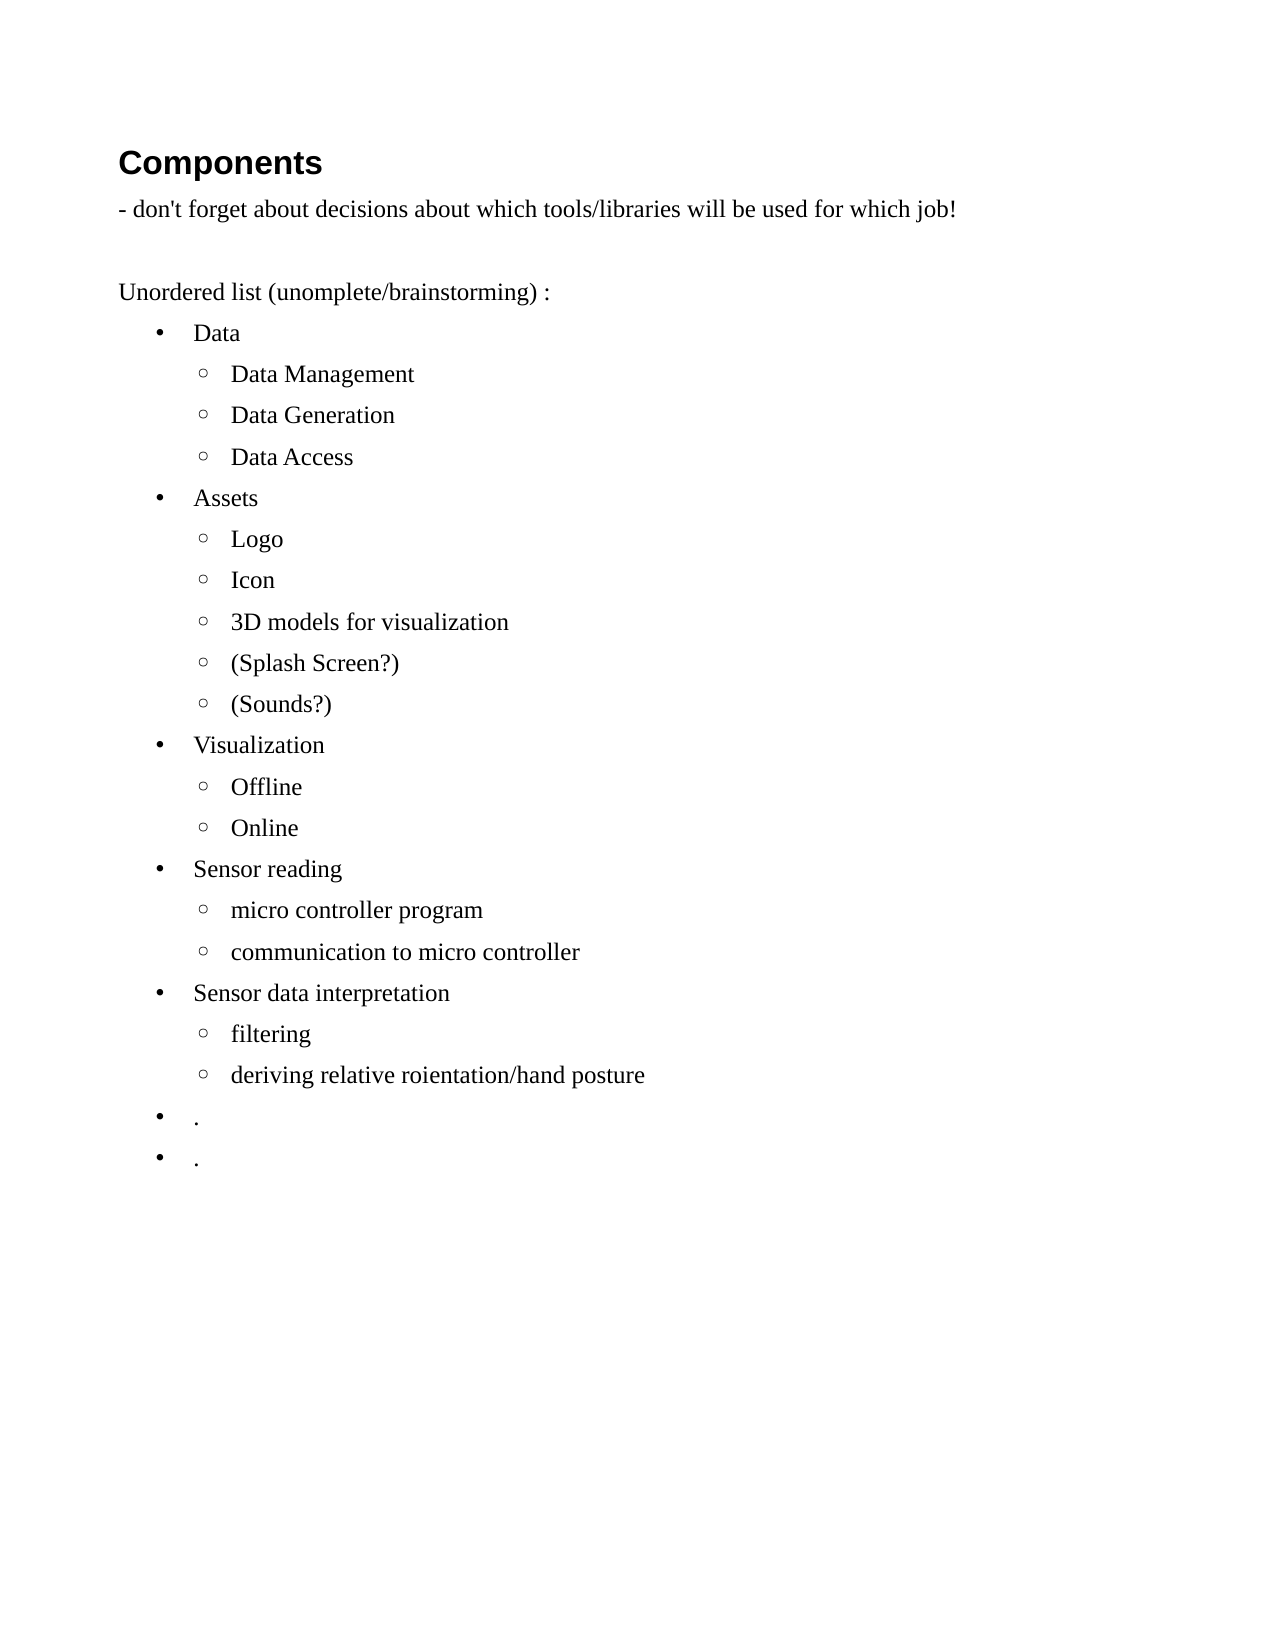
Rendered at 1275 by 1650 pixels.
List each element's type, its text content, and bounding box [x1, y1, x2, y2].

list Assets [156, 483, 1157, 512]
list Data Generation [193, 401, 1157, 429]
list Online [193, 813, 1157, 842]
list Data Access [193, 442, 1157, 471]
list Sensor data interpretation [156, 978, 1157, 1007]
list Sensor reading [156, 854, 1157, 883]
list Icon [193, 566, 1157, 594]
list (Splash Screen?) [193, 648, 1157, 677]
list Logo [193, 524, 1157, 553]
list filtering [193, 1019, 1157, 1048]
list . [156, 1102, 1157, 1131]
list Data Management [193, 359, 1157, 388]
list communication to micro controller [193, 937, 1157, 966]
list Data [156, 318, 1157, 347]
subtitle Components [118, 143, 1157, 182]
list Visualization [156, 731, 1157, 759]
list Offline [193, 772, 1157, 801]
list 3D models for visualization [193, 607, 1157, 636]
list micro controller program [193, 896, 1157, 924]
list deriving relative roientation/hand posture [193, 1061, 1157, 1089]
list (Sounds?) [193, 689, 1157, 718]
list . [156, 1143, 1157, 1172]
text Unordered list (unomplete/brainstorming) : [118, 277, 1157, 306]
text - don't forget about decisions about which tools/libraries will be used for which job! [118, 194, 1157, 223]
